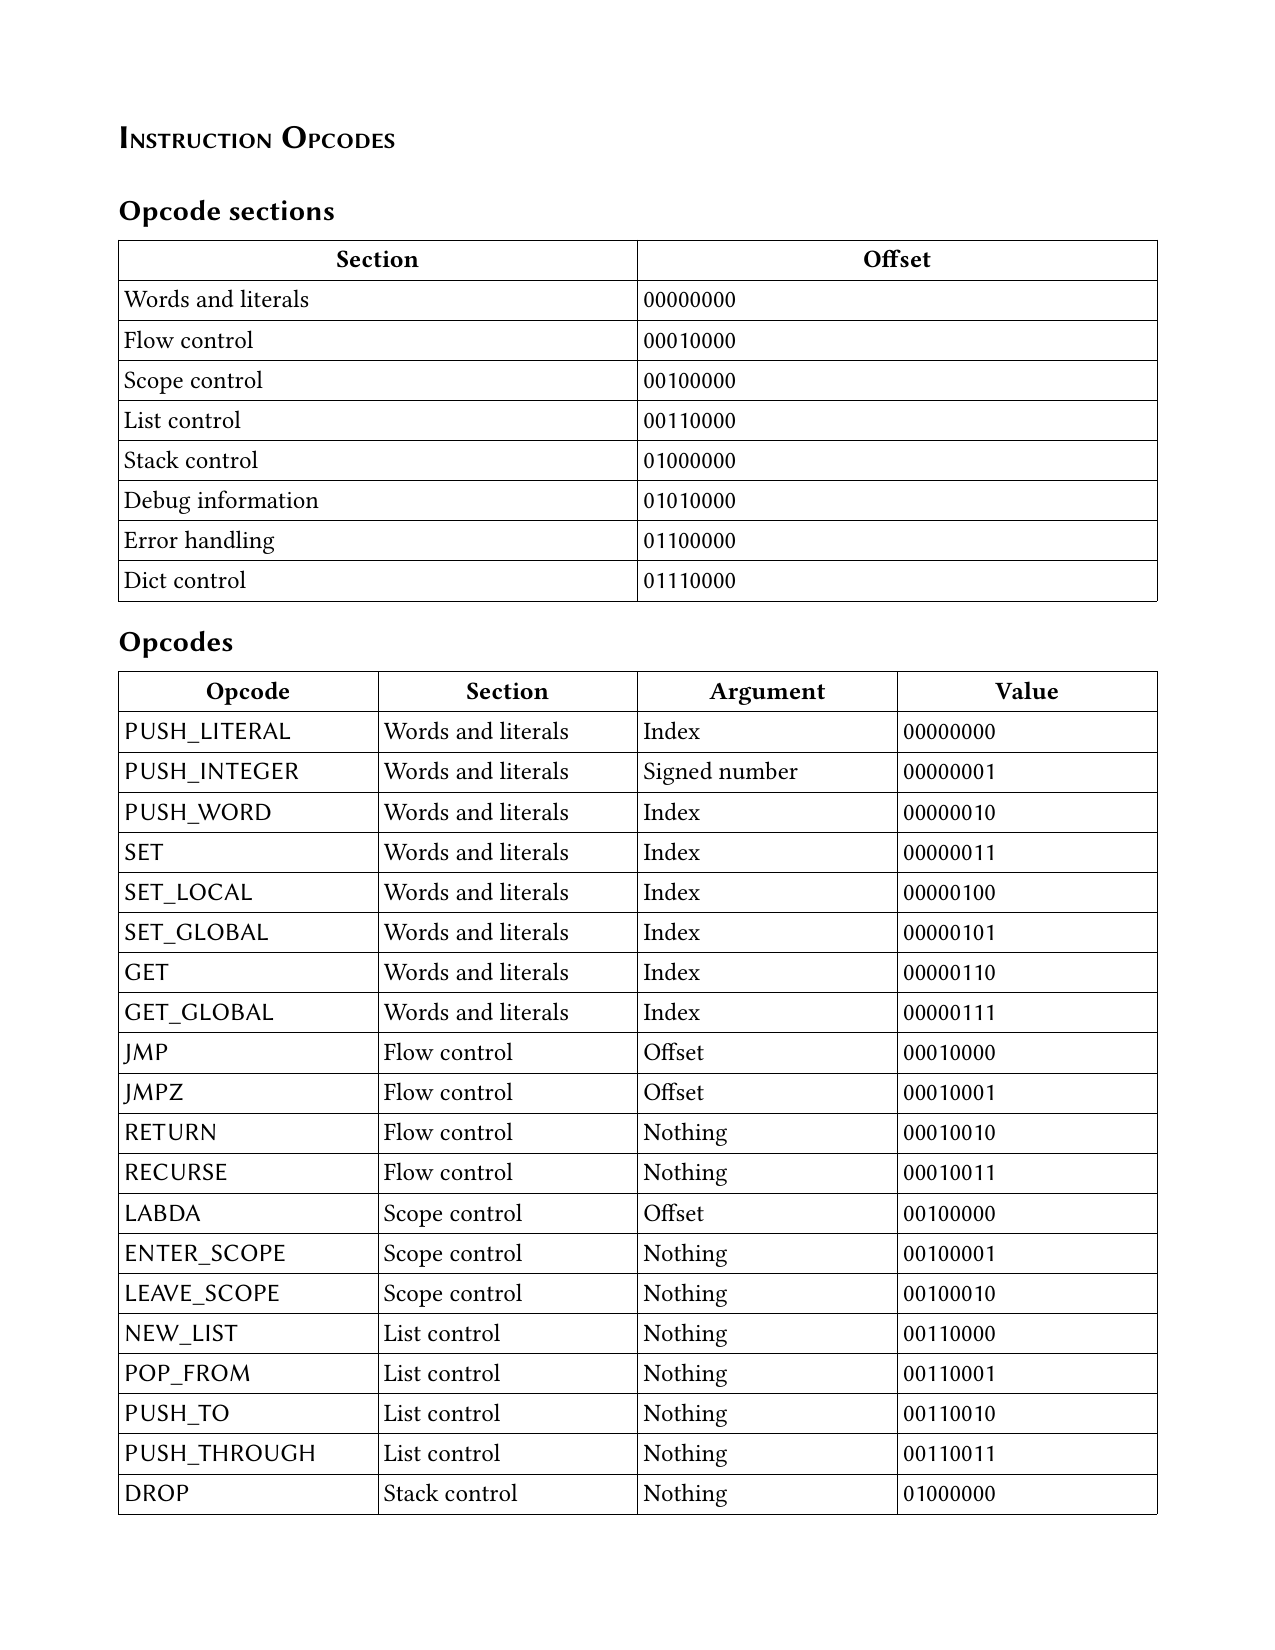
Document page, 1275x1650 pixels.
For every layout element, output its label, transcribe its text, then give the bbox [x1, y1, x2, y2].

table_cell Index [638, 993, 897, 1032]
table_cell Stack control [379, 1475, 637, 1513]
table_cell Flow control [379, 1074, 637, 1112]
subtitle Opcodes [118, 626, 1157, 659]
table_cell Offset [638, 1194, 897, 1233]
table_header Section [119, 241, 637, 280]
table_cell LABDA [119, 1194, 378, 1233]
table_cell 00110000 [898, 1314, 1157, 1353]
table_cell 01010000 [638, 481, 1157, 520]
table_cell 00110011 [898, 1434, 1157, 1473]
table_cell 00010010 [898, 1114, 1157, 1153]
table_cell Words and literals [379, 993, 637, 1032]
table_cell DROP [119, 1475, 378, 1513]
table_cell Nothing [638, 1234, 897, 1273]
table_cell Scope control [379, 1194, 637, 1233]
table_cell Offset [638, 1033, 897, 1072]
table_cell Words and literals [379, 913, 637, 952]
table_cell Words and literals [379, 712, 637, 752]
table_cell PUSH_TO [119, 1394, 378, 1433]
table_cell Error handling [119, 521, 637, 560]
table_cell List control [119, 401, 637, 440]
table_cell Signed number [638, 753, 897, 792]
table_cell 01000000 [638, 441, 1157, 480]
table_cell Scope control [119, 361, 637, 400]
table_cell 00000110 [898, 953, 1157, 992]
table_cell 00100010 [898, 1274, 1157, 1313]
table_cell Flow control [379, 1154, 637, 1193]
table_cell 00110000 [638, 401, 1157, 440]
table_cell Nothing [638, 1475, 897, 1513]
table_cell Words and literals [379, 833, 637, 872]
table_cell 00000001 [898, 753, 1157, 792]
table_cell Offset [638, 1074, 897, 1112]
table_cell 00000111 [898, 993, 1157, 1032]
table_cell Nothing [638, 1114, 897, 1153]
table_cell Words and literals [379, 753, 637, 792]
table_cell 00000010 [898, 793, 1157, 832]
table_cell PUSH_INTEGER [119, 753, 378, 792]
subtitle Opcode sections [118, 194, 1157, 227]
table_cell POP_FROM [119, 1354, 378, 1393]
table_cell Words and literals [379, 793, 637, 832]
table_cell Dict control [119, 561, 637, 601]
table_cell Index [638, 833, 897, 872]
table_cell 01110000 [638, 561, 1157, 601]
table_cell Stack control [119, 441, 637, 480]
table_header Section [379, 672, 637, 711]
table_cell NEW_LIST [119, 1314, 378, 1353]
table_cell SET_LOCAL [119, 873, 378, 912]
table_cell Index [638, 913, 897, 952]
table_cell 00010001 [898, 1074, 1157, 1112]
table_cell PUSH_WORD [119, 793, 378, 832]
table_cell Debug information [119, 481, 637, 520]
table_cell GET [119, 953, 378, 992]
table_cell Words and literals [379, 873, 637, 912]
table_cell 00000000 [898, 712, 1157, 752]
table_cell Nothing [638, 1354, 897, 1393]
table_cell Flow control [119, 321, 637, 360]
table_cell Index [638, 953, 897, 992]
table_cell 01000000 [898, 1475, 1157, 1513]
table_header Argument [638, 672, 897, 711]
table_cell List control [379, 1434, 637, 1473]
table_cell Flow control [379, 1114, 637, 1153]
table_cell 00110001 [898, 1354, 1157, 1393]
table_cell Nothing [638, 1434, 897, 1473]
table_header Opcode [119, 672, 378, 711]
table_cell 00010011 [898, 1154, 1157, 1193]
table_cell 00000011 [898, 833, 1157, 872]
table_cell 00100001 [898, 1234, 1157, 1273]
table_cell List control [379, 1394, 637, 1433]
table_cell PUSH_LITERAL [119, 712, 378, 752]
table_cell 00100000 [638, 361, 1157, 400]
table_cell List control [379, 1354, 637, 1393]
table_cell Flow control [379, 1033, 637, 1072]
table_cell JMPZ [119, 1074, 378, 1112]
table_cell ENTER_SCOPE [119, 1234, 378, 1273]
table_cell Scope control [379, 1234, 637, 1273]
table_cell Words and literals [379, 953, 637, 992]
table_cell LEAVE_SCOPE [119, 1274, 378, 1313]
table_cell 00000100 [898, 873, 1157, 912]
table_cell JMP [119, 1033, 378, 1072]
table_cell Nothing [638, 1314, 897, 1353]
table_cell 00110010 [898, 1394, 1157, 1433]
table_cell SET [119, 833, 378, 872]
table_cell Index [638, 712, 897, 752]
table_header Offset [638, 241, 1157, 280]
table_cell GET_GLOBAL [119, 993, 378, 1032]
table_cell Nothing [638, 1274, 897, 1313]
table_cell SET_GLOBAL [119, 913, 378, 952]
table_cell RETURN [119, 1114, 378, 1153]
table_cell RECURSE [119, 1154, 378, 1193]
table_cell Index [638, 793, 897, 832]
table_header Value [898, 672, 1157, 711]
subtitle Instruction Opcodes [118, 118, 1157, 156]
table_cell 01100000 [638, 521, 1157, 560]
table_cell Nothing [638, 1154, 897, 1193]
table_cell PUSH_THROUGH [119, 1434, 378, 1473]
table_cell 00000000 [638, 281, 1157, 320]
table_cell 00010000 [898, 1033, 1157, 1072]
table_cell Nothing [638, 1394, 897, 1433]
table_cell 00100000 [898, 1194, 1157, 1233]
table_cell Index [638, 873, 897, 912]
table_cell Scope control [379, 1274, 637, 1313]
table_cell 00010000 [638, 321, 1157, 360]
table_cell List control [379, 1314, 637, 1353]
table_cell 00000101 [898, 913, 1157, 952]
table_cell Words and literals [119, 281, 637, 320]
